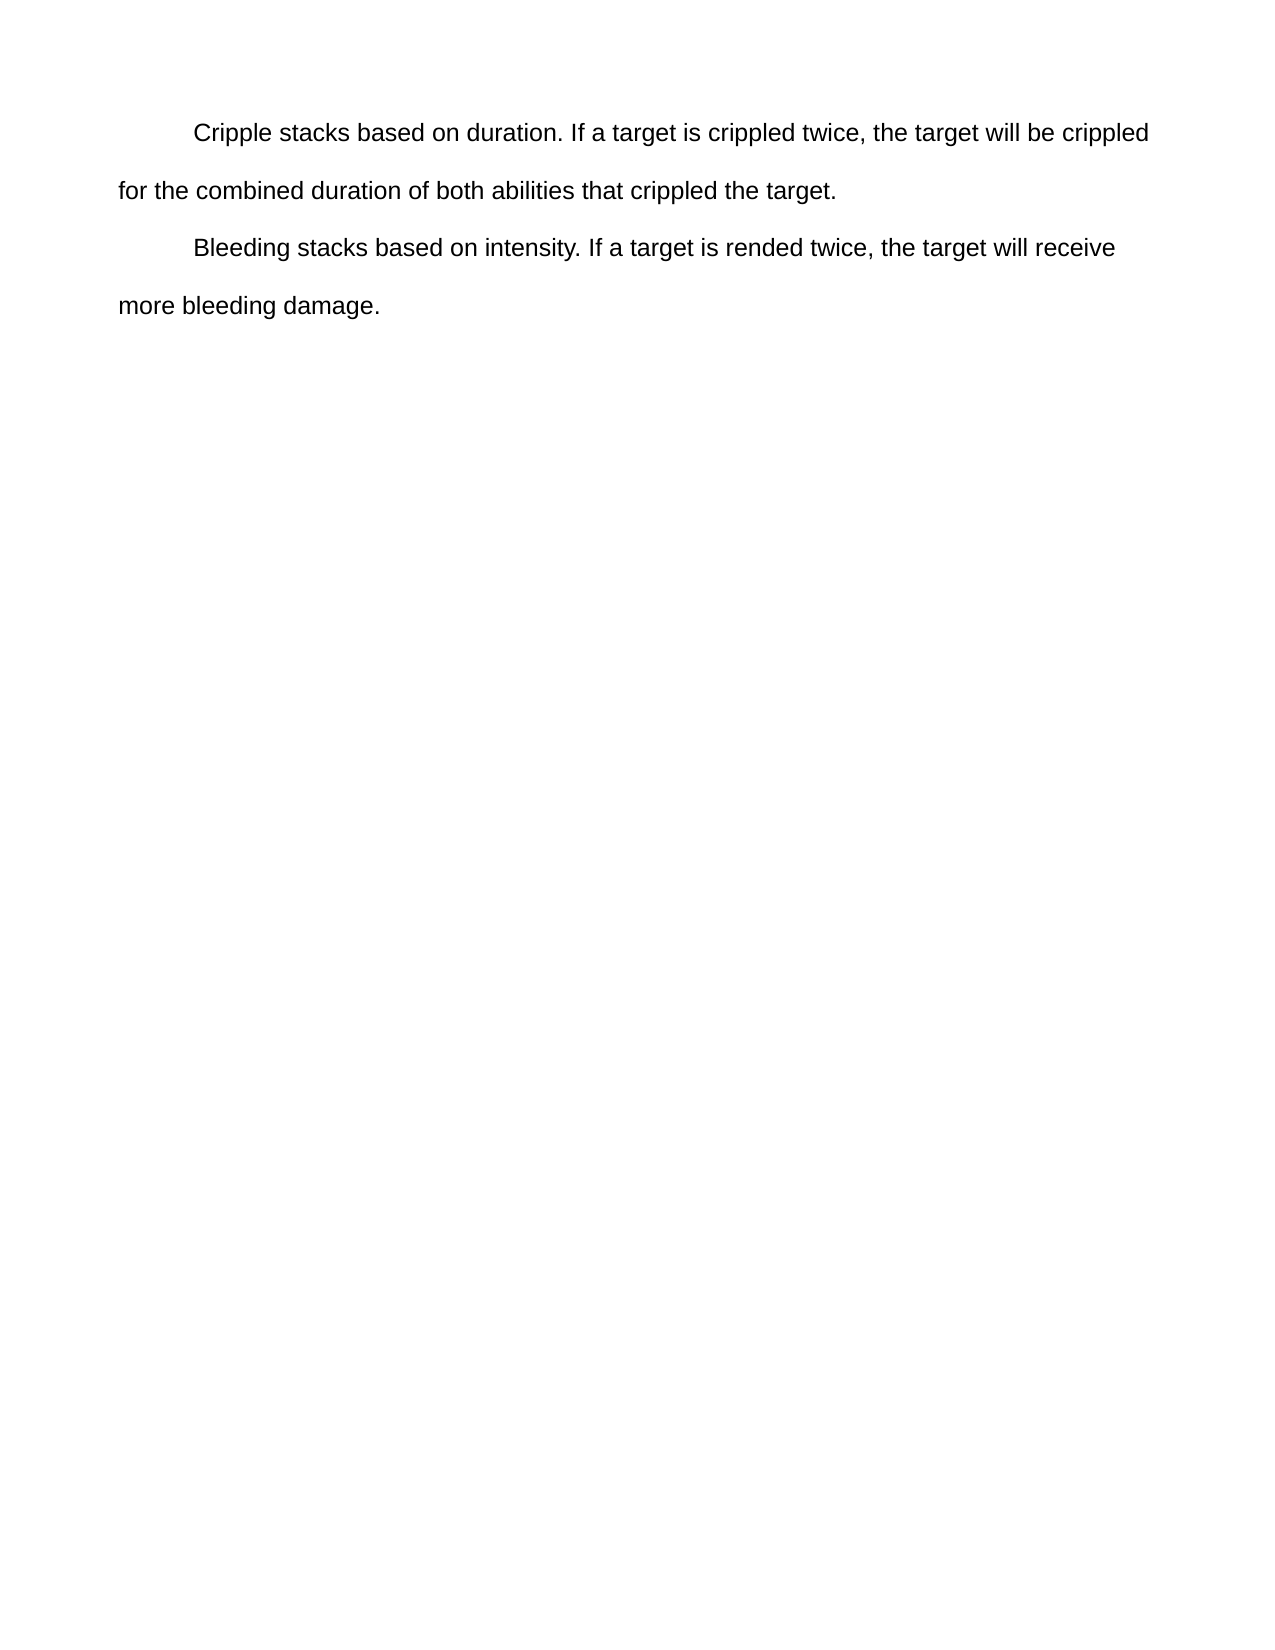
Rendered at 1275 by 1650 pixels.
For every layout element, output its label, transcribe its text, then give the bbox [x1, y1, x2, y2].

text Cripple stacks based on duration. If a target is crippled twice, the target will be crippled for the combined duration of both abilities that crippled the target. [118, 118, 1157, 204]
text Bleeding stacks based on intensity. If a target is rended twice, the target will receive more bleeding damage. [118, 233, 1157, 319]
